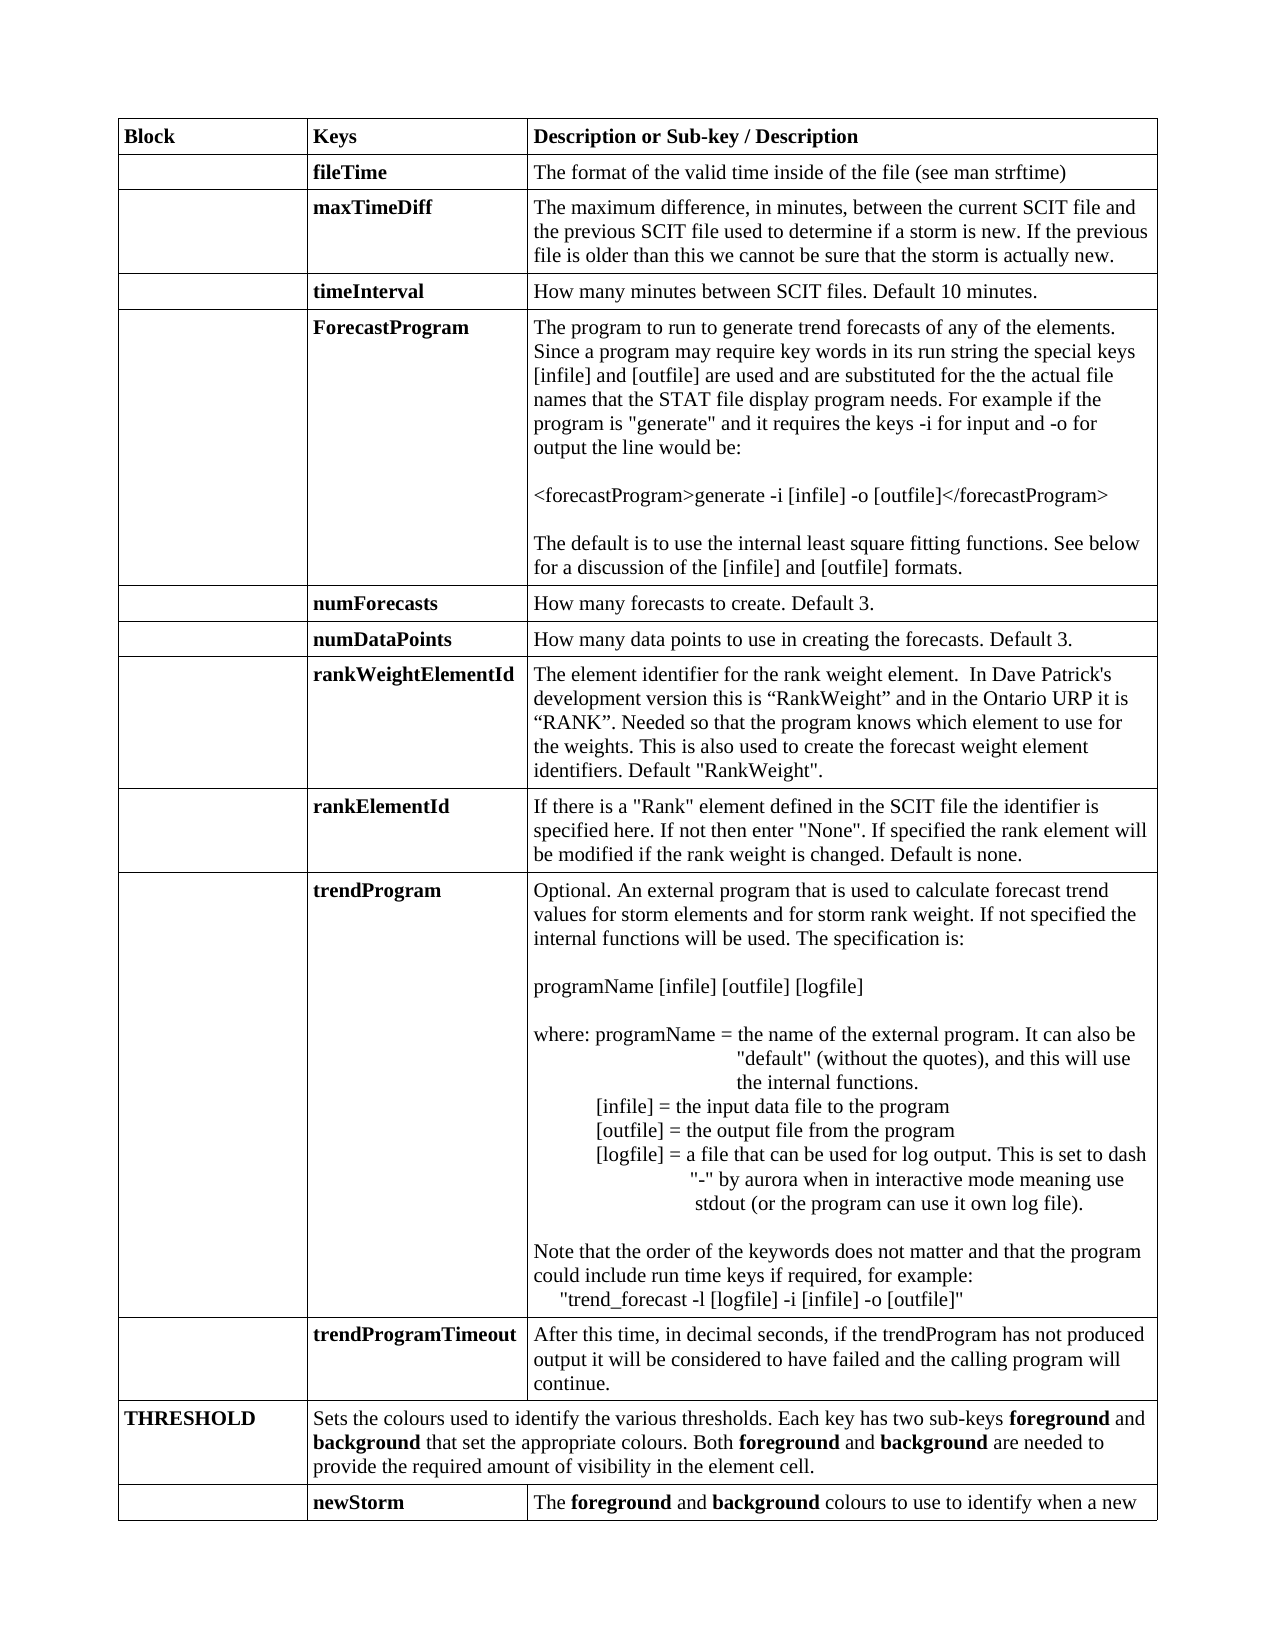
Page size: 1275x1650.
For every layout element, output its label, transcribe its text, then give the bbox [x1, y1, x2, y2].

table_header Keys [308, 119, 527, 154]
table_cell newStorm [308, 1485, 527, 1520]
table_cell [119, 622, 307, 656]
table_cell trendProgramTimeout [308, 1318, 527, 1400]
table_cell [119, 155, 307, 189]
table_cell Sets the colours used to identify the various thresholds. Each key has two sub-keys foreground and background that set the appropriate colours. Both foreground and background are needed to provide the required amount of visibility in the element cell. [308, 1401, 1157, 1484]
table_cell After this time, in decimal seconds, if the trendProgram has not produced output it will be considered to have failed and the calling program will continue. [528, 1318, 1157, 1400]
table_cell How many minutes between SCIT files. Default 10 minutes. [528, 274, 1157, 309]
table_cell The element identifier for the rank weight element. In Dave Patrick's development version this is “RankWeight” and in the Ontario URP it is “RANK”. Needed so that the program knows which element to use for the weights. This is also used to create the forecast weight element identifiers. Default "RankWeight". [528, 657, 1157, 788]
table_cell [119, 1485, 307, 1520]
table_cell If there is a "Rank" element defined in the SCIT file the identifier is specified here. If not then enter "None". If specified the rank element will be modified if the rank weight is changed. Default is none. [528, 789, 1157, 872]
table_cell fileTime [308, 155, 527, 189]
table_header Block [119, 119, 307, 154]
table_cell timeInterval [308, 274, 527, 309]
table_cell [119, 873, 307, 1317]
table_cell [119, 657, 307, 788]
table_cell rankElementId [308, 789, 527, 872]
table_cell numDataPoints [308, 622, 527, 656]
table_cell maxTimeDiff [308, 190, 527, 273]
table_cell How many forecasts to create. Default 3. [528, 586, 1157, 621]
table_cell numForecasts [308, 586, 527, 621]
table_cell [119, 190, 307, 273]
table_cell [119, 310, 307, 585]
table_cell The program to run to generate trend forecasts of any of the elements. Since a program may require key words in its run string the special keys [infile] and [outfile] are used and are substituted for the the actual file names that the STAT file display program needs. For example if the program is "generate" and it requires the keys -i for input and -o for output the line would be: <forecastProgram>generate -i [infile] -o [outfile]</forecastProgram> The default is to use the internal least square fitting functions. See below for a discussion of the [infile] and [outfile] formats. [528, 310, 1157, 585]
table_cell Optional. An external program that is used to calculate forecast trend values for storm elements and for storm rank weight. If not specified the internal functions will be used. The specification is: programName [infile] [outfile] [logfile] where: programName = the name of the external program. It can also be "default" (without the quotes), and this will use the internal functions. [infile] = the input data file to the program [outfile] = the output file from the program [logfile] = a file that can be used for log output. This is set to dash "-" by aurora when in interactive mode meaning use stdout (or the program can use it own log file). Note that the order of the keywords does not matter and that the program could include run time keys if required, for example: "trend_forecast -l [logfile] -i [infile] -o [outfile]" [528, 873, 1157, 1317]
table_header Description or Sub-key / Description [528, 119, 1157, 154]
table_cell [119, 789, 307, 872]
table_cell The maximum difference, in minutes, between the current SCIT file and the previous SCIT file used to determine if a storm is new. If the previous file is older than this we cannot be sure that the storm is actually new. [528, 190, 1157, 273]
table_cell How many data points to use in creating the forecasts. Default 3. [528, 622, 1157, 656]
table_cell THRESHOLD [119, 1401, 307, 1484]
table_cell [119, 586, 307, 621]
table_cell [119, 274, 307, 309]
table_cell The format of the valid time inside of the file (see man strftime) [528, 155, 1157, 189]
table_cell The foreground and background colours to use to identify when a new [528, 1485, 1157, 1520]
table_cell trendProgram [308, 873, 527, 1317]
table_cell [119, 1318, 307, 1400]
table_cell rankWeightElementId [308, 657, 527, 788]
table_cell ForecastProgram [308, 310, 527, 585]
